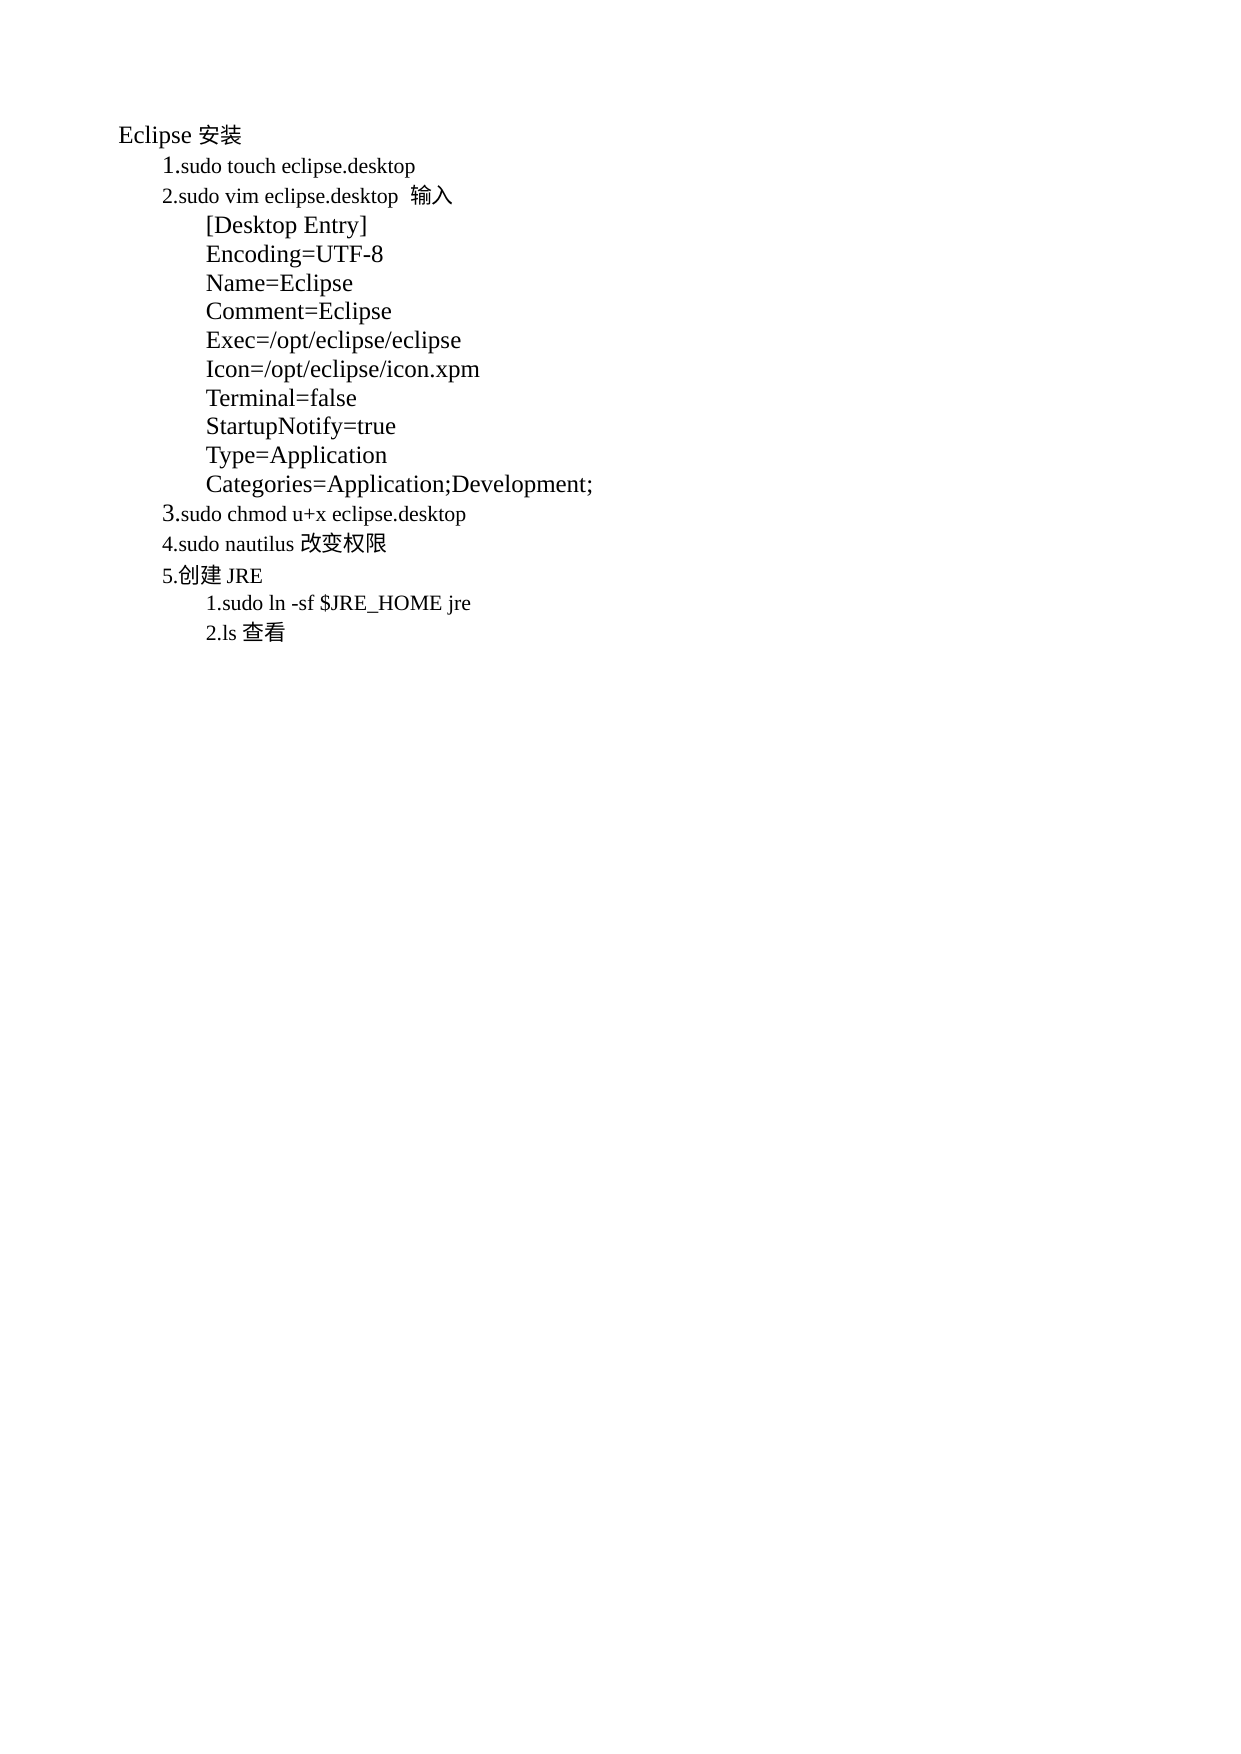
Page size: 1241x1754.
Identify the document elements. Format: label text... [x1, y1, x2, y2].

text Exec=/opt/eclipse/eclipse [118, 325, 1122, 354]
text [Desktop Entry] [118, 210, 1122, 239]
text Categories=Application;Development; [118, 469, 1122, 498]
text Type=Application [118, 440, 1122, 469]
text Icon=/opt/eclipse/icon.xpm [118, 354, 1122, 383]
text 2.ls 查看 [118, 615, 1122, 647]
text 1.sudo ln -sf $JRE_HOME jre [118, 590, 1122, 615]
text 1.sudo touch eclipse.desktop [118, 150, 1122, 178]
text Name=Eclipse [118, 268, 1122, 296]
text 3.sudo chmod u+x eclipse.desktop [118, 498, 1122, 526]
text 5.创建JRE [118, 558, 1122, 590]
text 4.sudo nautilus 改变权限 [118, 526, 1122, 558]
text Eclipse 安装 [118, 118, 1122, 150]
text StartupNotify=true [118, 411, 1122, 440]
text 2.sudo vim eclipse.desktop 输入 [118, 178, 1122, 210]
text Encoding=UTF-8 [118, 239, 1122, 268]
text Comment=Eclipse [118, 296, 1122, 325]
text Terminal=false [118, 383, 1122, 411]
